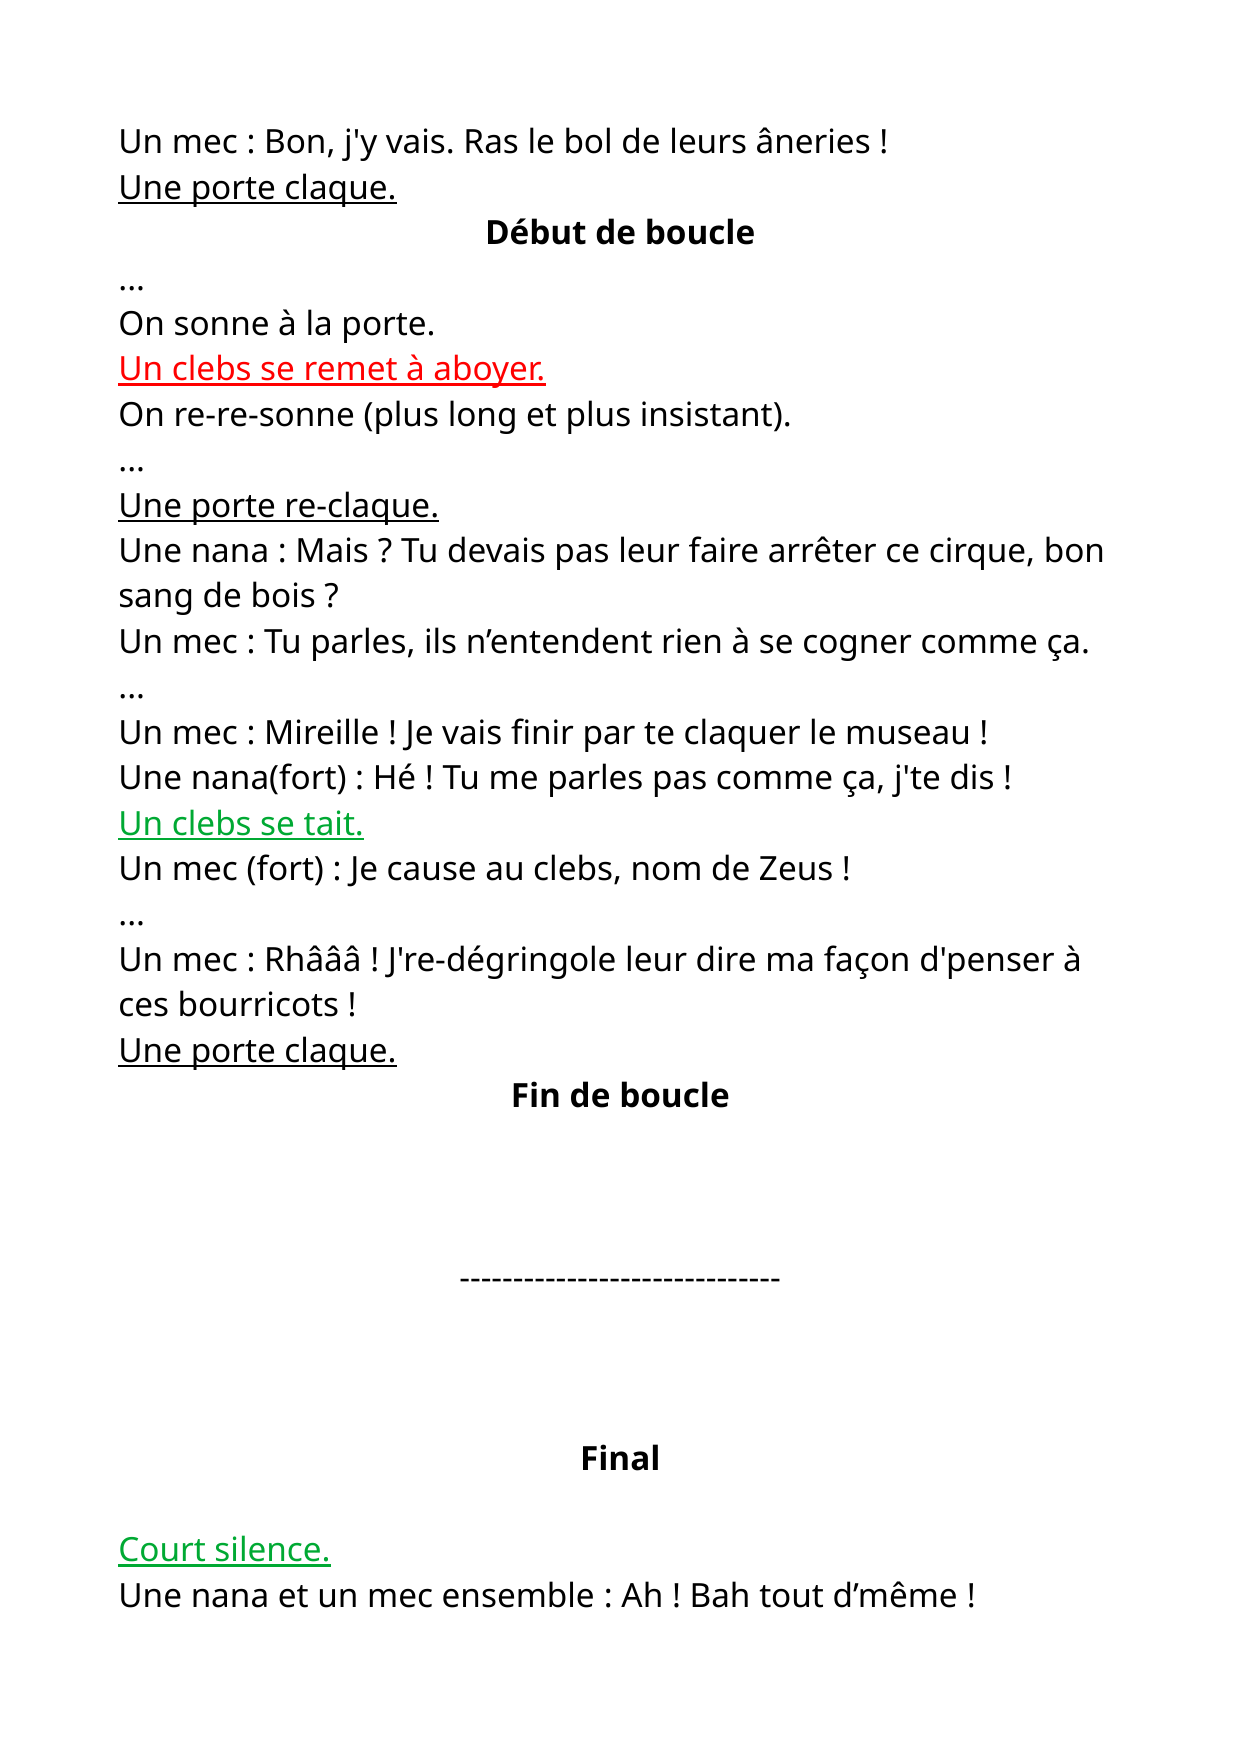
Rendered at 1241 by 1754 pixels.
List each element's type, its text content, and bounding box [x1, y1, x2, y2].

text ... [118, 436, 1122, 481]
text ... [118, 890, 1122, 936]
text Un mec : Mireille ! Je vais finir par te claquer le museau ! [118, 708, 1122, 754]
text Une porte claque. [118, 1026, 1122, 1072]
text Un mec : Bon, j'y vais. Ras le bol de leurs âneries ! [118, 118, 1122, 163]
text Un clebs se tait. [118, 799, 1122, 845]
text On re-re-sonne (plus long et plus insistant). [118, 391, 1122, 436]
text Final [118, 1435, 1122, 1481]
text ------------------------------ [118, 1253, 1122, 1299]
text ... [118, 254, 1122, 300]
text Une porte re-claque. [118, 481, 1122, 527]
text Une porte claque. [118, 163, 1122, 209]
text Fin de boucle [118, 1072, 1122, 1117]
text Un mec : Tu parles, ils n’entendent rien à se cogner comme ça. [118, 618, 1122, 663]
text Une nana(fort) : Hé ! Tu me parles pas comme ça, j'te dis ! [118, 754, 1122, 799]
text On sonne à la porte. [118, 300, 1122, 345]
text Un clebs se remet à aboyer. [118, 345, 1122, 391]
text Une nana : Mais ? Tu devais pas leur faire arrêter ce cirque, bon sang de bois ? [118, 527, 1122, 618]
text Début de boucle [118, 209, 1122, 254]
text Un mec (fort) : Je cause au clebs, nom de Zeus ! [118, 845, 1122, 890]
text ... [118, 663, 1122, 708]
text Une nana et un mec ensemble : Ah ! Bah tout d’même ! [118, 1571, 1122, 1617]
text Court silence. [118, 1526, 1122, 1571]
text Un mec : Rhâââ ! J're-dégringole leur dire ma façon d'penser à ces bourricots ! [118, 936, 1122, 1026]
